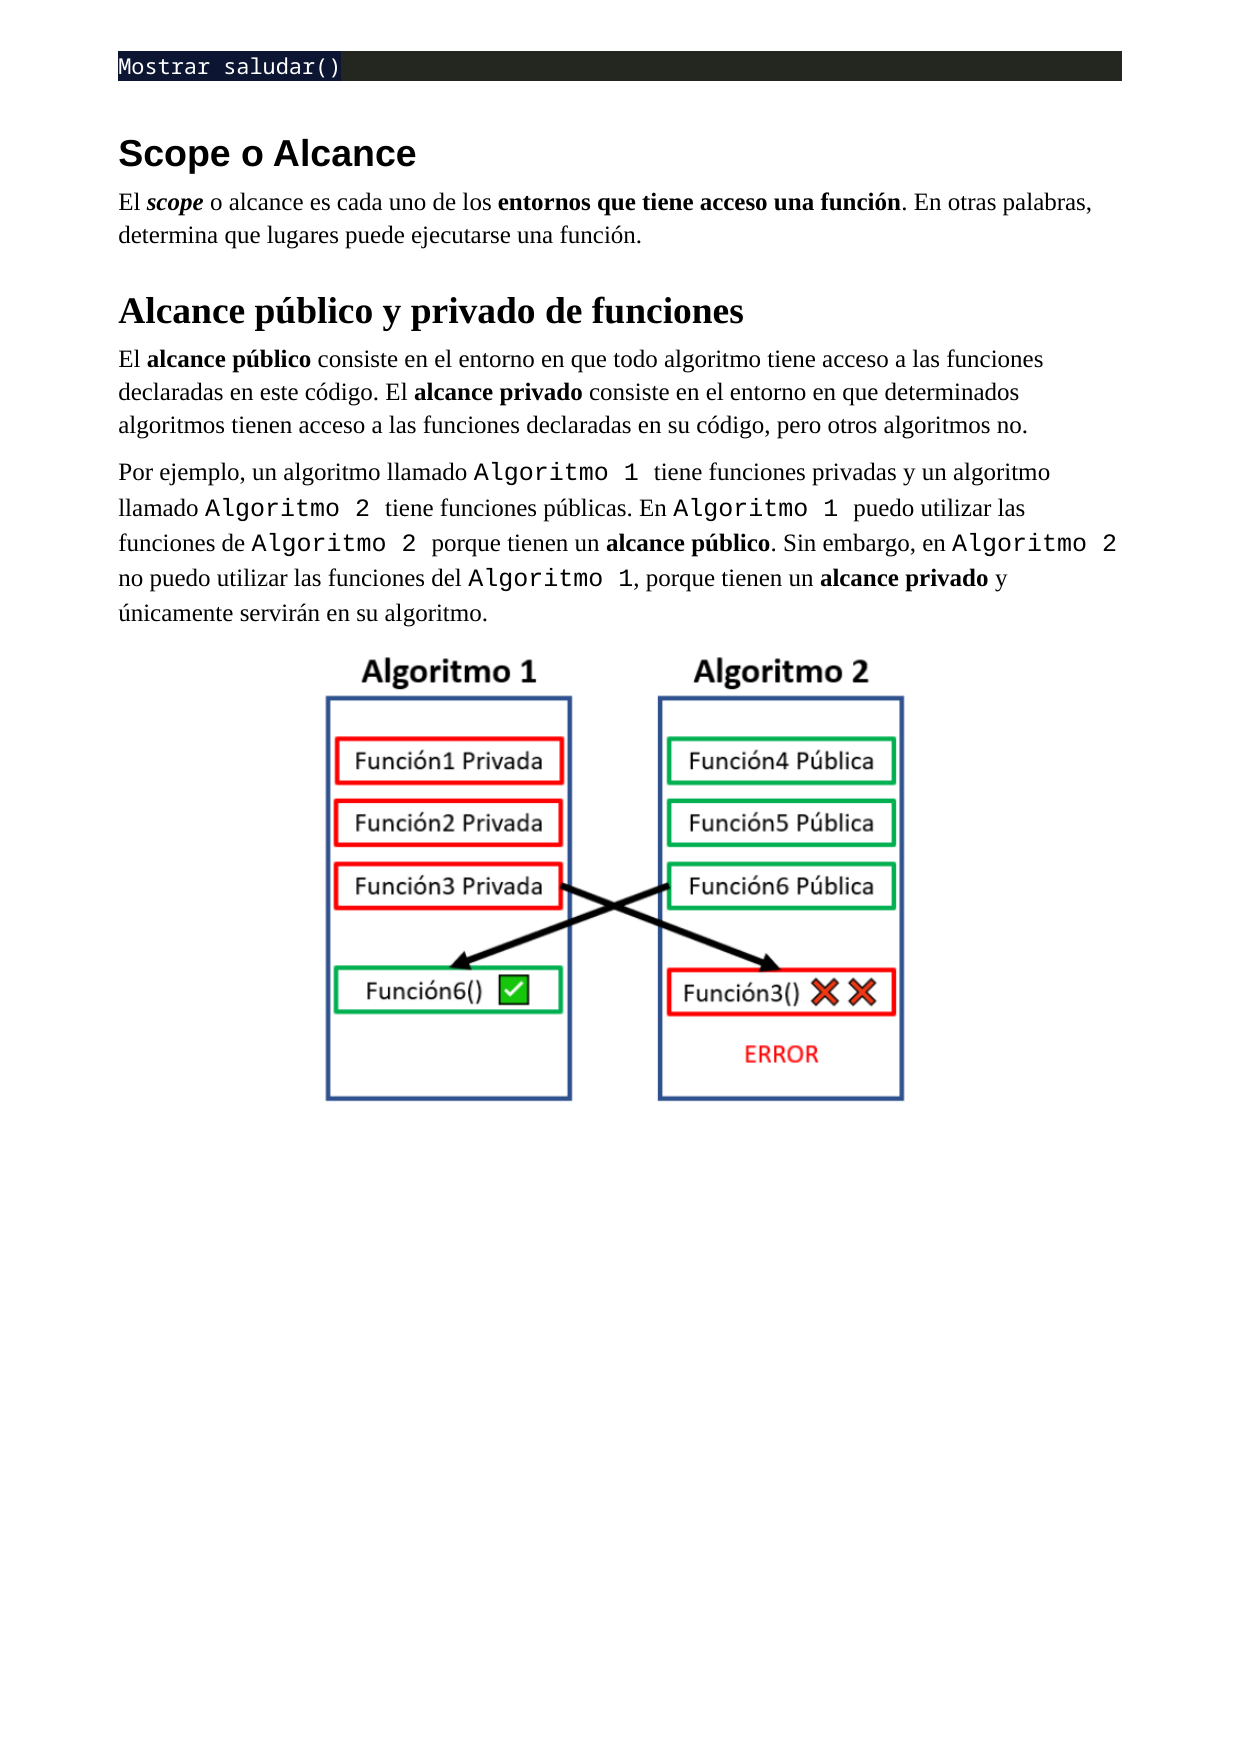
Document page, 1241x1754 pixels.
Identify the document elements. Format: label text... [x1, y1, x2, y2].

picture [273, 645, 967, 1112]
subtitle Alcance público y privado de funciones [118, 288, 1122, 331]
text Mostrar saludar() [118, 51, 1122, 81]
text El scope o alcance es cada uno de los entornos que tiene acceso una función. En otras palabras, determina que lugares puede ejecutarse una función. [118, 187, 1122, 248]
text Por ejemplo, un algoritmo llamado Algoritmo 1 tiene funciones privadas y un algoritmo llamado Algoritmo 2 tiene funciones públicas. En Algoritmo 1 puedo utilizar las funciones de Algoritmo 2 porque tienen un alcance público. Sin embargo, en Algoritmo 2 no puedo utilizar las funciones del Algoritmo 1, porque tienen un alcance privado y únicamente servirán en su algoritmo. [118, 457, 1122, 627]
subtitle Scope o Alcance [118, 131, 1122, 174]
text El alcance público consiste en el entorno en que todo algoritmo tiene acceso a las funciones declaradas en este código. El alcance privado consiste en el entorno en que determinados algoritmos tienen acceso a las funciones declaradas en su código, pero otros algoritmos no. [118, 344, 1122, 439]
